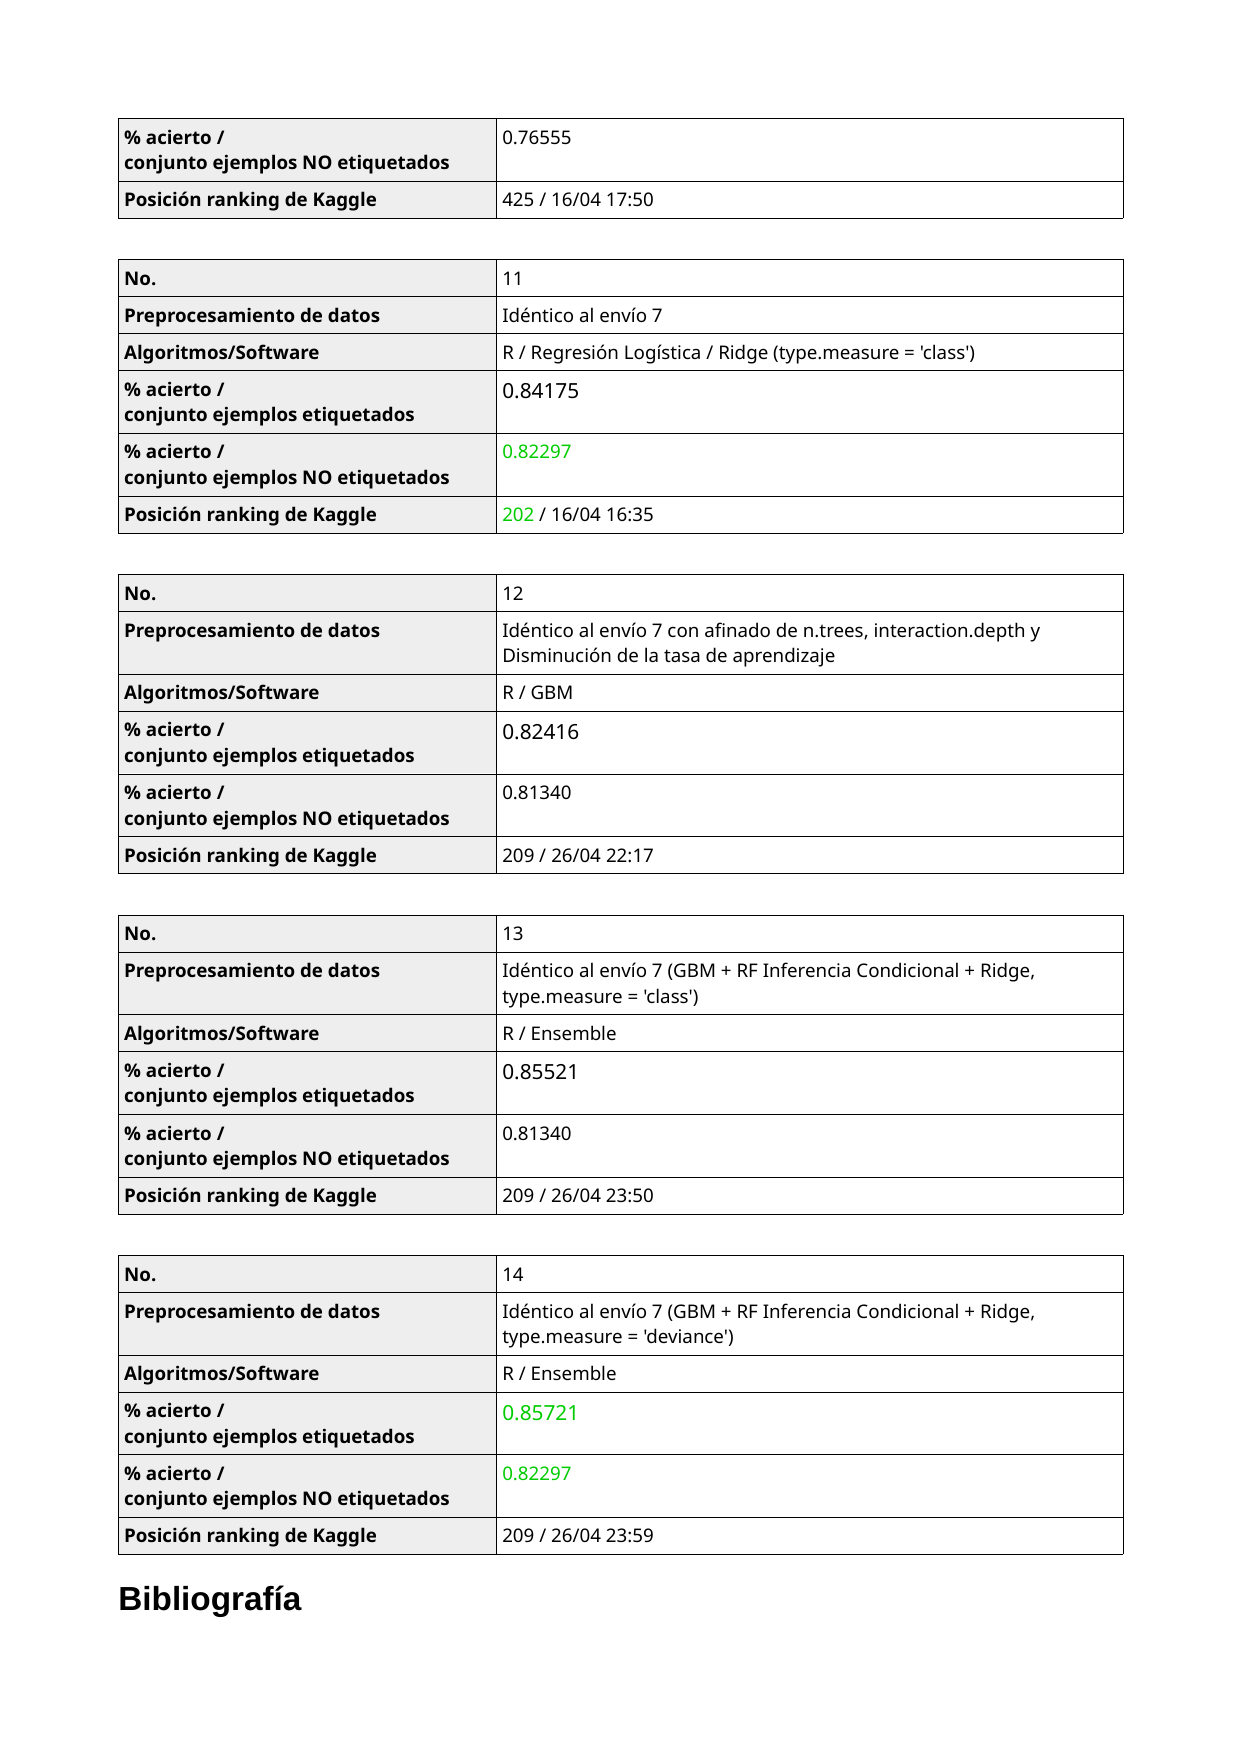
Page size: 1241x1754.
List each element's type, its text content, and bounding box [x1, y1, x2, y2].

table_cell Posición ranking de Kaggle [119, 497, 496, 533]
table_cell % acierto / conjunto ejemplos NO etiquetados [119, 775, 496, 836]
table_header No. [119, 916, 496, 952]
table_cell Posición ranking de Kaggle [119, 1178, 496, 1214]
table_header 12 [497, 575, 1123, 611]
table_cell Preprocesamiento de datos [119, 1293, 496, 1355]
subtitle Bibliografía [118, 1579, 1122, 1618]
table_cell Idéntico al envío 7 (GBM + RF Inferencia Condicional + Ridge, type.measure = 'class') [497, 953, 1123, 1014]
table_cell 0.85521 [497, 1052, 1123, 1114]
table_cell 209 / 26/04 23:59 [497, 1518, 1123, 1554]
table_cell Posición ranking de Kaggle [119, 1518, 496, 1554]
table_cell 0.81340 [497, 775, 1123, 836]
table_cell 0.82416 [497, 712, 1123, 773]
table_header No. [119, 575, 496, 611]
table_cell Idéntico al envío 7 con afinado de n.trees, interaction.depth y Disminución de la tasa de aprendizaje [497, 612, 1123, 674]
table_cell Posición ranking de Kaggle [119, 837, 496, 873]
table_cell Algoritmos/Software [119, 675, 496, 711]
table_cell 0.85721 [497, 1393, 1123, 1454]
table_cell 0.82297 [497, 434, 1123, 496]
table_cell R / GBM [497, 675, 1123, 711]
table_cell 425 / 16/04 17:50 [497, 182, 1123, 218]
table_cell Algoritmos/Software [119, 1356, 496, 1392]
table_cell % acierto / conjunto ejemplos etiquetados [119, 1393, 496, 1454]
table_cell 209 / 26/04 22:17 [497, 837, 1123, 873]
table_cell % acierto / conjunto ejemplos NO etiquetados [119, 1115, 496, 1177]
table_header 13 [497, 916, 1123, 952]
table_cell Idéntico al envío 7 (GBM + RF Inferencia Condicional + Ridge, type.measure = 'deviance') [497, 1293, 1123, 1355]
table_cell Idéntico al envío 7 [497, 297, 1123, 333]
table_cell Algoritmos/Software [119, 1015, 496, 1051]
table_cell 209 / 26/04 23:50 [497, 1178, 1123, 1214]
table_header 14 [497, 1256, 1123, 1292]
table_cell R / Ensemble [497, 1356, 1123, 1392]
table_cell % acierto / conjunto ejemplos NO etiquetados [119, 1455, 496, 1517]
table_cell 202 / 16/04 16:35 [497, 497, 1123, 533]
table_cell Algoritmos/Software [119, 334, 496, 370]
table_cell 0.82297 [497, 1455, 1123, 1517]
table_header 11 [497, 260, 1123, 296]
table_cell 0.81340 [497, 1115, 1123, 1177]
table_cell % acierto / conjunto ejemplos etiquetados [119, 712, 496, 773]
table_header No. [119, 1256, 496, 1292]
table_cell % acierto / conjunto ejemplos NO etiquetados [119, 119, 496, 181]
table_cell Preprocesamiento de datos [119, 612, 496, 674]
table_cell % acierto / conjunto ejemplos etiquetados [119, 1052, 496, 1114]
table_cell % acierto / conjunto ejemplos NO etiquetados [119, 434, 496, 496]
table_cell Preprocesamiento de datos [119, 953, 496, 1014]
table_header No. [119, 260, 496, 296]
table_cell R / Regresión Logística / Ridge (type.measure = 'class') [497, 334, 1123, 370]
table_cell 0.76555 [497, 119, 1123, 181]
table_cell % acierto / conjunto ejemplos etiquetados [119, 371, 496, 433]
table_cell Posición ranking de Kaggle [119, 182, 496, 218]
table_cell 0.84175 [497, 371, 1123, 433]
table_cell Preprocesamiento de datos [119, 297, 496, 333]
table_cell R / Ensemble [497, 1015, 1123, 1051]
